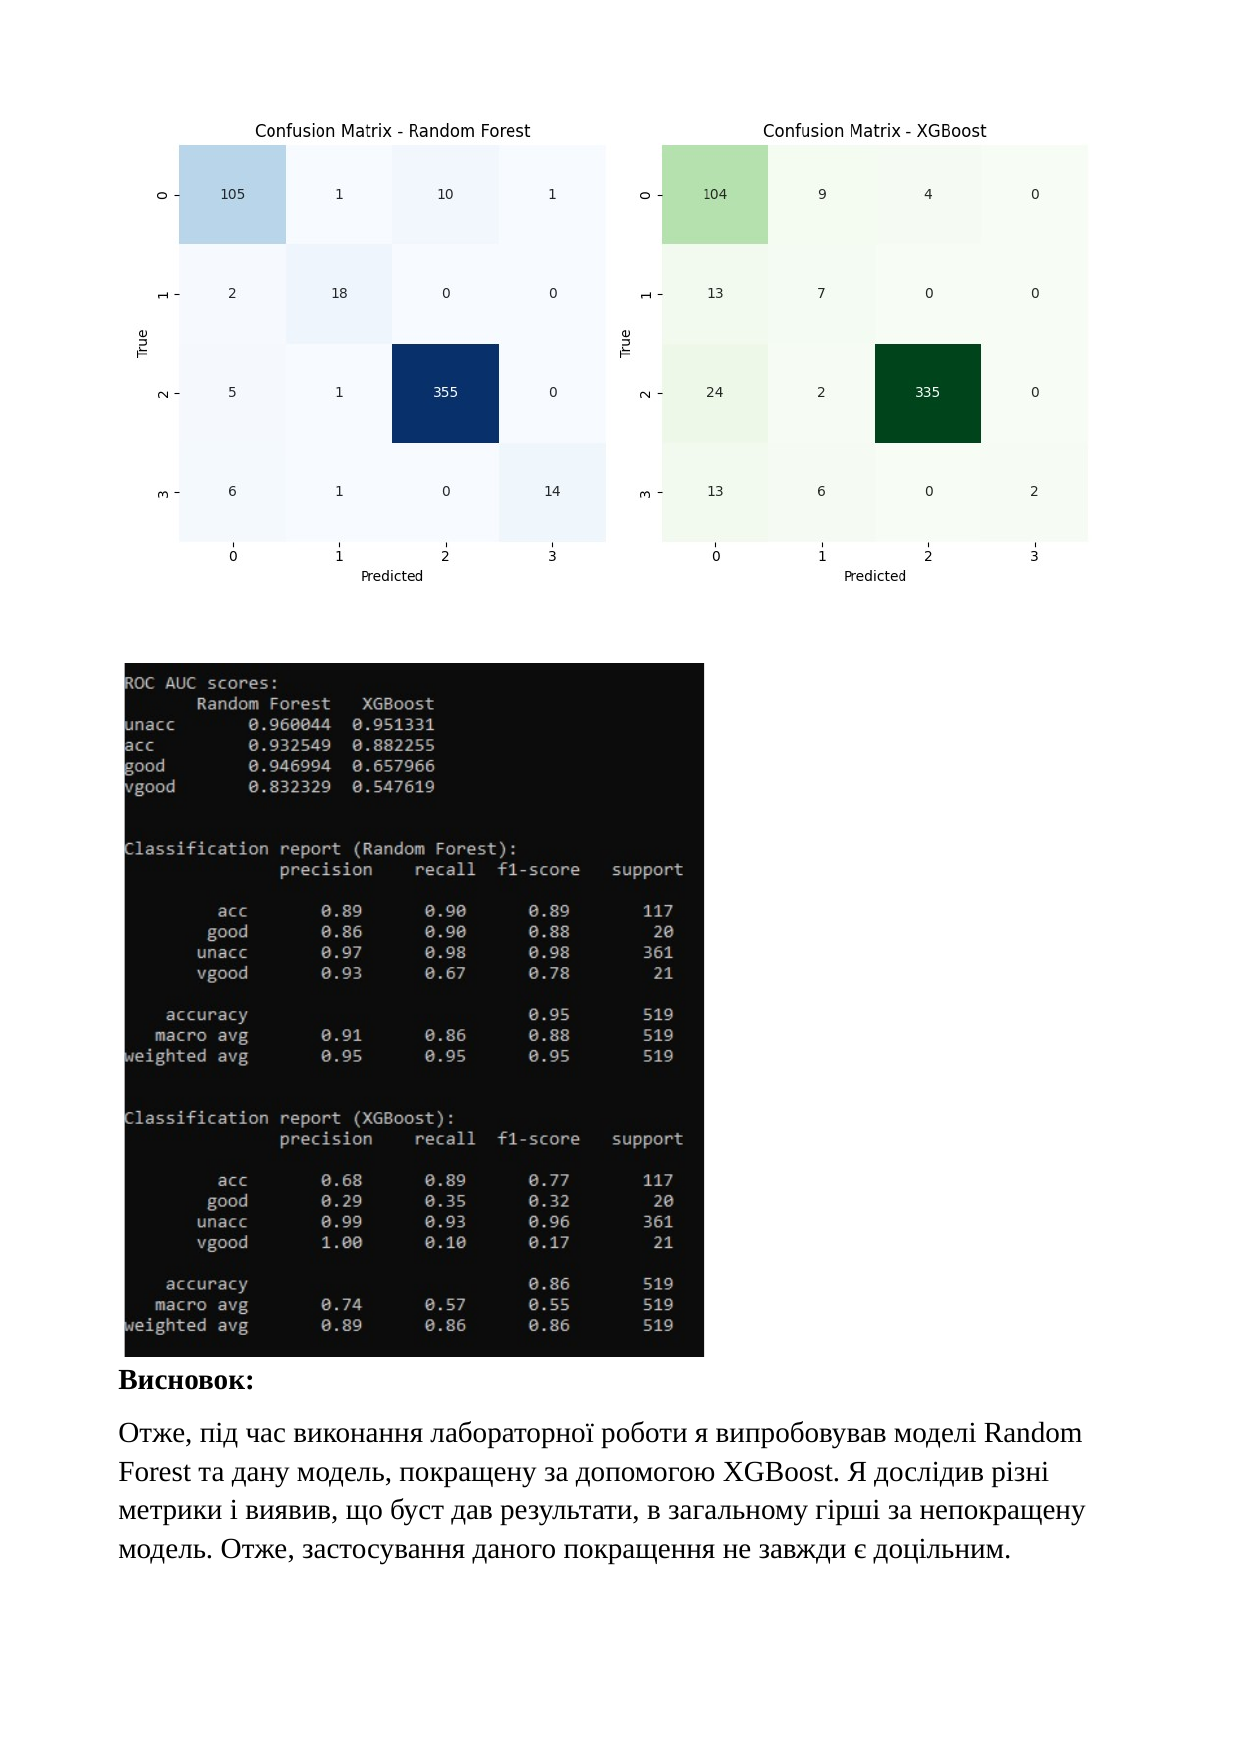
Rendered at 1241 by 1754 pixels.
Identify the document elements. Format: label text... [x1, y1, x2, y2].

picture [124, 663, 705, 1357]
text Висновок: [118, 653, 1122, 1396]
picture [126, 111, 1094, 596]
text Отже, під час виконання лабораторної роботи я випробовував моделі Random Forest та дану модель, покращену за допомогою XGBoost. Я дослідив різні метрики і виявив, що буст дав результати, в загальному гірші за непокращену модель. Отже, застосування даного покращення не завжди є доцільним. [118, 1415, 1122, 1564]
